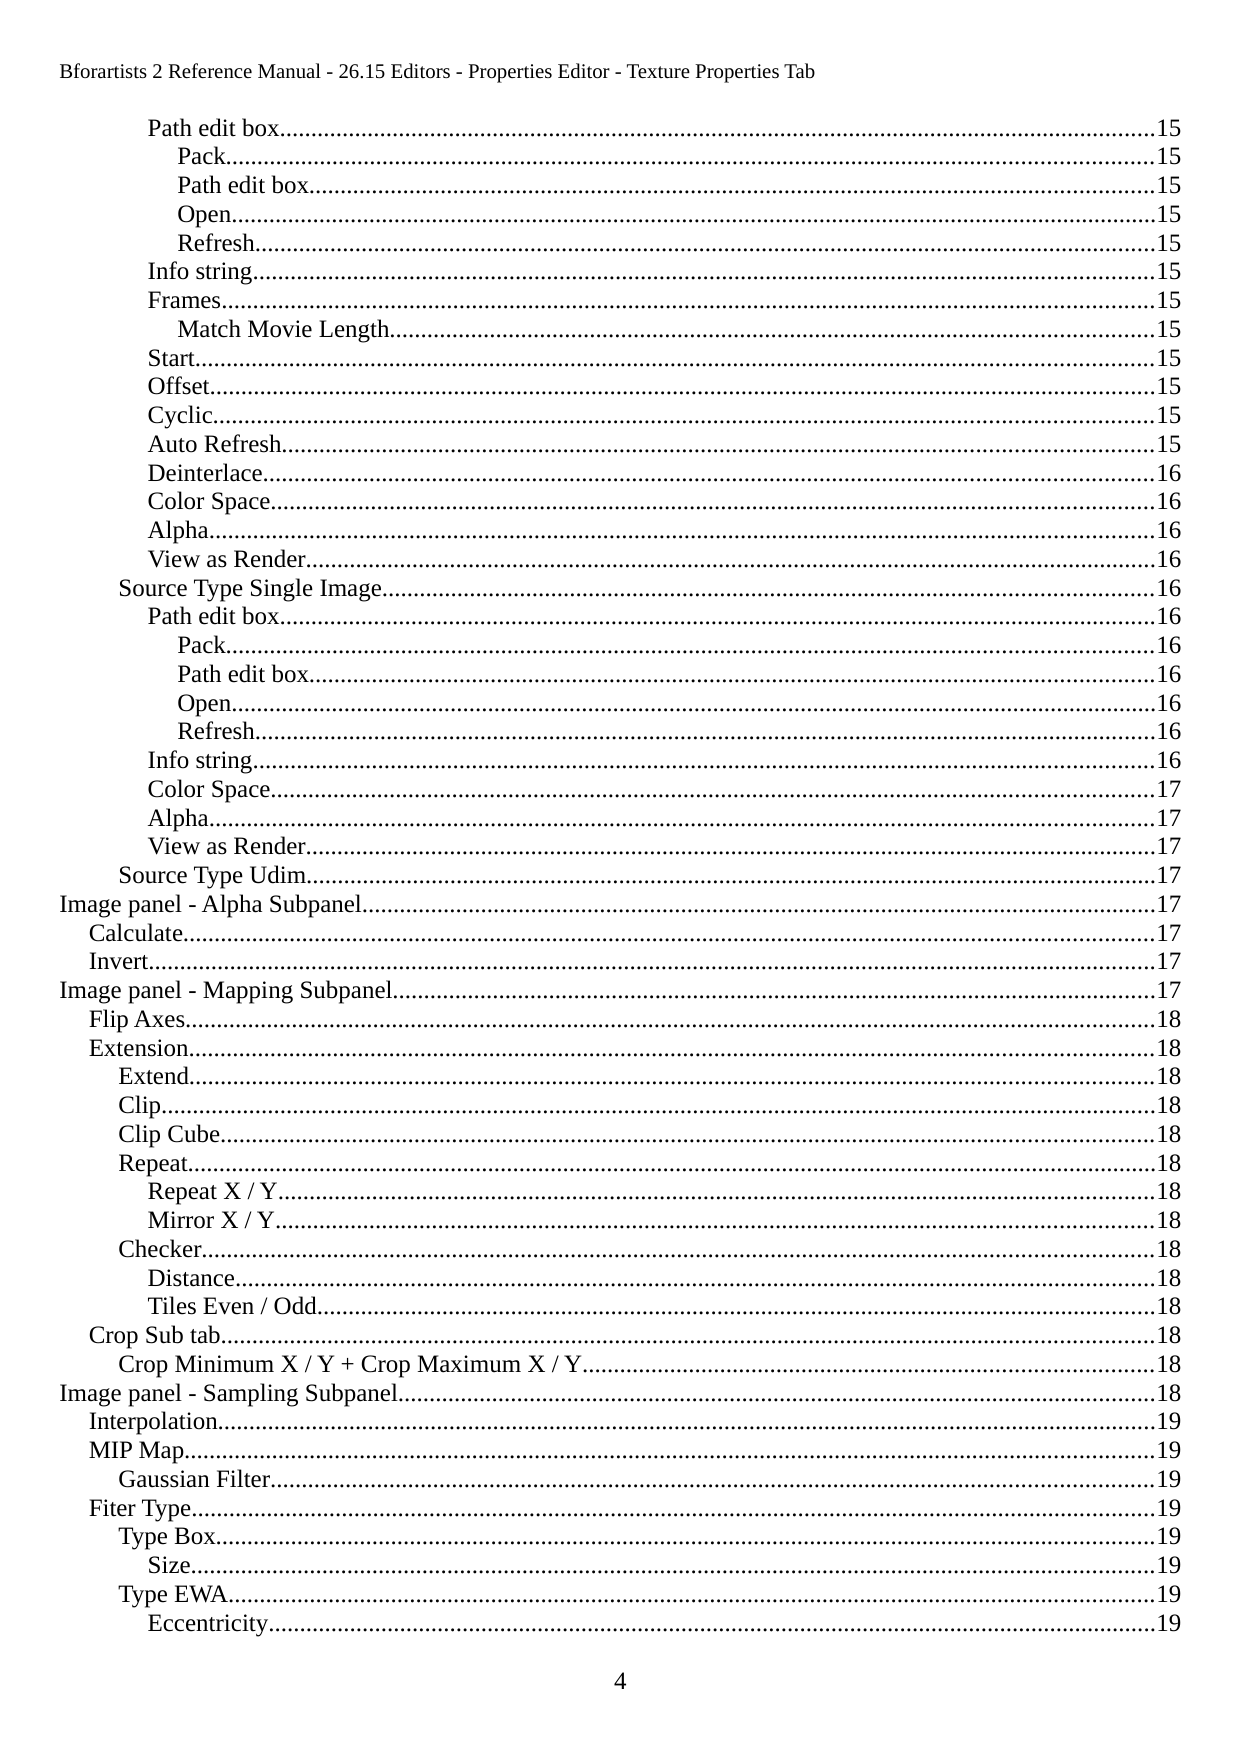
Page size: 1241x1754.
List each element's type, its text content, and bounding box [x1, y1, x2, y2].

text Info string 15 [147, 256, 1181, 285]
text Repeat 18 [118, 1148, 1181, 1176]
text Type EWA 19 [118, 1579, 1181, 1608]
text Tiles Even / Odd 18 [147, 1291, 1181, 1320]
text Color Space 17 [147, 774, 1181, 803]
text Interpolation 19 [88, 1406, 1181, 1435]
text Mirror X / Y 18 [147, 1205, 1181, 1234]
text Type Box 19 [118, 1521, 1181, 1550]
text Color Space 16 [147, 486, 1181, 515]
text Pack 16 [177, 630, 1181, 659]
text MIP Map 19 [88, 1435, 1181, 1464]
text Distance 18 [147, 1263, 1181, 1291]
text Path edit box 15 [147, 113, 1181, 141]
text Offset 15 [147, 371, 1181, 400]
text Repeat X / Y 18 [147, 1176, 1181, 1205]
text Clip 18 [118, 1090, 1181, 1119]
text Extension 18 [88, 1033, 1181, 1061]
text Source Type Single Image 16 [118, 573, 1181, 601]
text Match Movie Length 15 [177, 314, 1181, 343]
text Image panel - Sampling Subpanel 18 [59, 1378, 1181, 1406]
text Source Type Udim 17 [118, 860, 1181, 889]
text Path edit box 15 [177, 170, 1181, 199]
text Open 16 [177, 688, 1181, 716]
text Path edit box 16 [147, 601, 1181, 630]
text Clip Cube 18 [118, 1119, 1181, 1148]
text Cyclic 15 [147, 400, 1181, 429]
text Refresh 15 [177, 228, 1181, 256]
text Pack 15 [177, 141, 1181, 170]
text Invert 17 [88, 946, 1181, 975]
text Size 19 [147, 1550, 1181, 1579]
text Eccentricity 19 [147, 1608, 1181, 1636]
text Image panel - Alpha Subpanel 17 [59, 889, 1181, 918]
text Path edit box 16 [177, 659, 1181, 688]
text Crop Sub tab 18 [88, 1320, 1181, 1349]
text Refresh 16 [177, 716, 1181, 745]
text View as Render 17 [147, 831, 1181, 860]
text Crop Minimum X / Y + Crop Maximum X / Y 18 [118, 1349, 1181, 1378]
text Info string 16 [147, 745, 1181, 774]
text Auto Refresh 15 [147, 429, 1181, 458]
text Alpha 16 [147, 515, 1181, 544]
text Alpha 17 [147, 803, 1181, 831]
text Checker 18 [118, 1234, 1181, 1263]
text Deinterlace 16 [147, 458, 1181, 486]
text Open 15 [177, 199, 1181, 228]
text Extend 18 [118, 1061, 1181, 1090]
text Fiter Type 19 [88, 1493, 1181, 1521]
text Frames 15 [147, 285, 1181, 314]
text Flip Axes 18 [88, 1004, 1181, 1033]
text Gaussian Filter 19 [118, 1464, 1181, 1493]
text Image panel - Mapping Subpanel 17 [59, 975, 1181, 1004]
text Start 15 [147, 343, 1181, 371]
text View as Render 16 [147, 544, 1181, 573]
text Calculate 17 [88, 918, 1181, 946]
